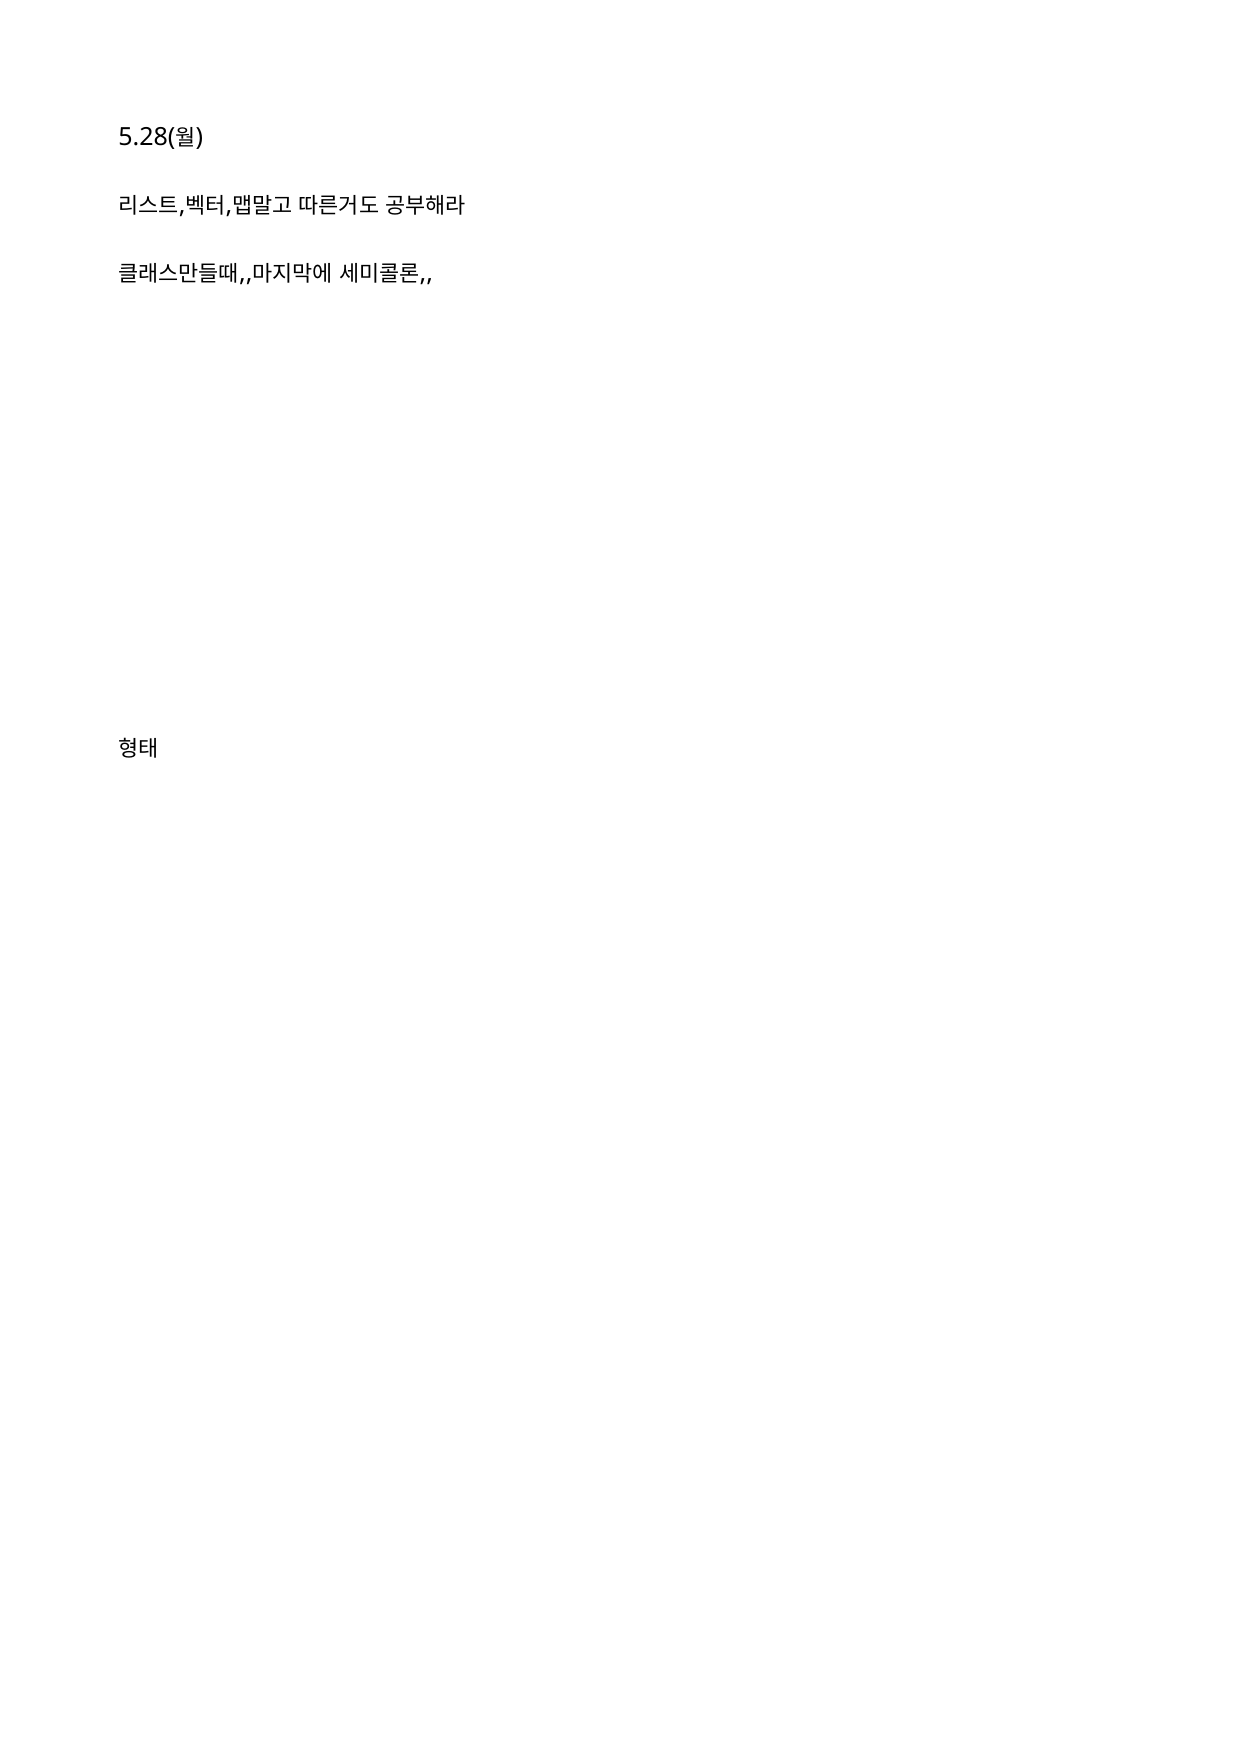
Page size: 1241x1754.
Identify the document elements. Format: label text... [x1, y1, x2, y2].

text 리스트,벡터,맵말고 따른거도 공부해라 [118, 186, 1122, 220]
text 클래스만들때,,마지막에 세미콜론,, [118, 254, 1122, 288]
text 5.28(월) [118, 118, 1122, 152]
text 형태 [118, 731, 1122, 763]
